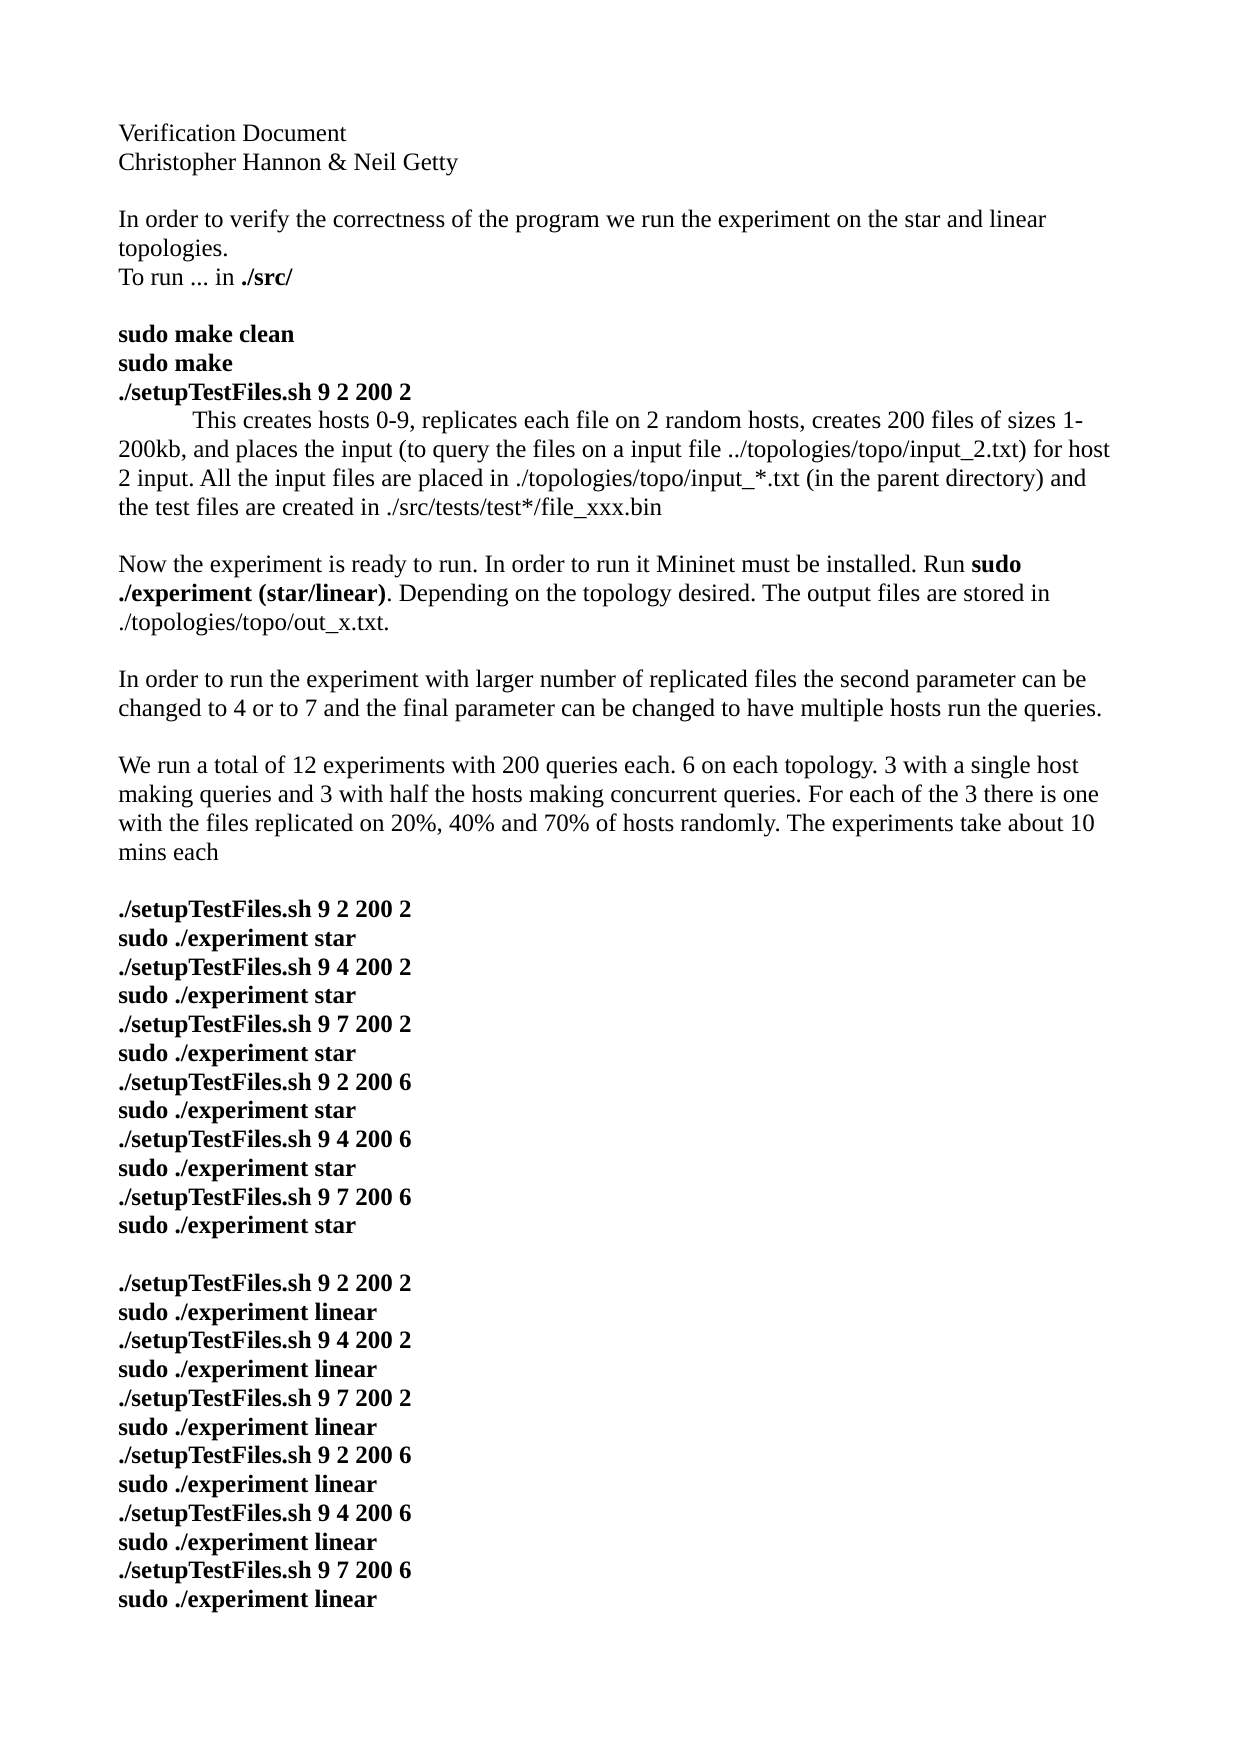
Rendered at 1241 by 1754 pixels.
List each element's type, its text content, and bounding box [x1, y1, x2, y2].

text ./setupTestFiles.sh 9 4 200 6 [118, 1498, 1122, 1527]
text Now the experiment is ready to run. In order to run it Mininet must be installed. Run sudo ./experiment (star/linear). Depending on the topology desired. The output files are stored in ./topologies/topo/out_x.txt. [118, 549, 1122, 636]
text ./setupTestFiles.sh 9 2 200 6 [118, 1067, 1122, 1096]
text In order to run the experiment with larger number of replicated files the second parameter can be changed to 4 or to 7 and the final parameter can be changed to have multiple hosts run the queries. [118, 664, 1122, 722]
text We run a total of 12 experiments with 200 queries each. 6 on each topology. 3 with a single host making queries and 3 with half the hosts making concurrent queries. For each of the 3 there is one with the files replicated on 20%, 40% and 70% of hosts randomly. The experiments take about 10 mins each [118, 751, 1122, 866]
text To run ... in ./src/ [118, 262, 1122, 291]
text sudo ./experiment linear [118, 1584, 1122, 1613]
text ./setupTestFiles.sh 9 4 200 6 [118, 1124, 1122, 1153]
text sudo ./experiment linear [118, 1297, 1122, 1326]
text ./setupTestFiles.sh 9 7 200 2 [118, 1009, 1122, 1038]
text sudo make clean [118, 319, 1122, 348]
text ./setupTestFiles.sh 9 2 200 2 [118, 1268, 1122, 1297]
text ./setupTestFiles.sh 9 2 200 6 [118, 1441, 1122, 1469]
text sudo ./experiment linear [118, 1412, 1122, 1441]
text ./setupTestFiles.sh 9 7 200 2 [118, 1383, 1122, 1412]
text sudo ./experiment star [118, 981, 1122, 1009]
text In order to verify the correctness of the program we run the experiment on the star and linear topologies. [118, 204, 1122, 262]
text ./setupTestFiles.sh 9 2 200 2 [118, 894, 1122, 923]
text ./setupTestFiles.sh 9 4 200 2 [118, 1326, 1122, 1354]
text sudo make [118, 348, 1122, 377]
text sudo ./experiment star [118, 1038, 1122, 1067]
text Verification Document [118, 118, 1122, 147]
text ./setupTestFiles.sh 9 7 200 6 [118, 1556, 1122, 1584]
text Christopher Hannon & Neil Getty [118, 147, 1122, 176]
text sudo ./experiment star [118, 1211, 1122, 1239]
text sudo ./experiment linear [118, 1527, 1122, 1556]
text ./setupTestFiles.sh 9 2 200 2 [118, 377, 1122, 406]
text sudo ./experiment star [118, 1096, 1122, 1124]
text sudo ./experiment star [118, 1153, 1122, 1182]
text sudo ./experiment star [118, 923, 1122, 952]
text ./setupTestFiles.sh 9 7 200 6 [118, 1182, 1122, 1211]
text ./setupTestFiles.sh 9 4 200 2 [118, 952, 1122, 981]
text sudo ./experiment linear [118, 1354, 1122, 1383]
text sudo ./experiment linear [118, 1469, 1122, 1498]
text This creates hosts 0-9, replicates each file on 2 random hosts, creates 200 files of sizes 1-200kb, and places the input (to query the files on a input file ../topologies/topo/input_2.txt) for host 2 input. All the input files are placed in ./topologies/topo/input_*.txt (in the parent directory) and the test files are created in ./src/tests/test*/file_xxx.bin [118, 406, 1122, 521]
